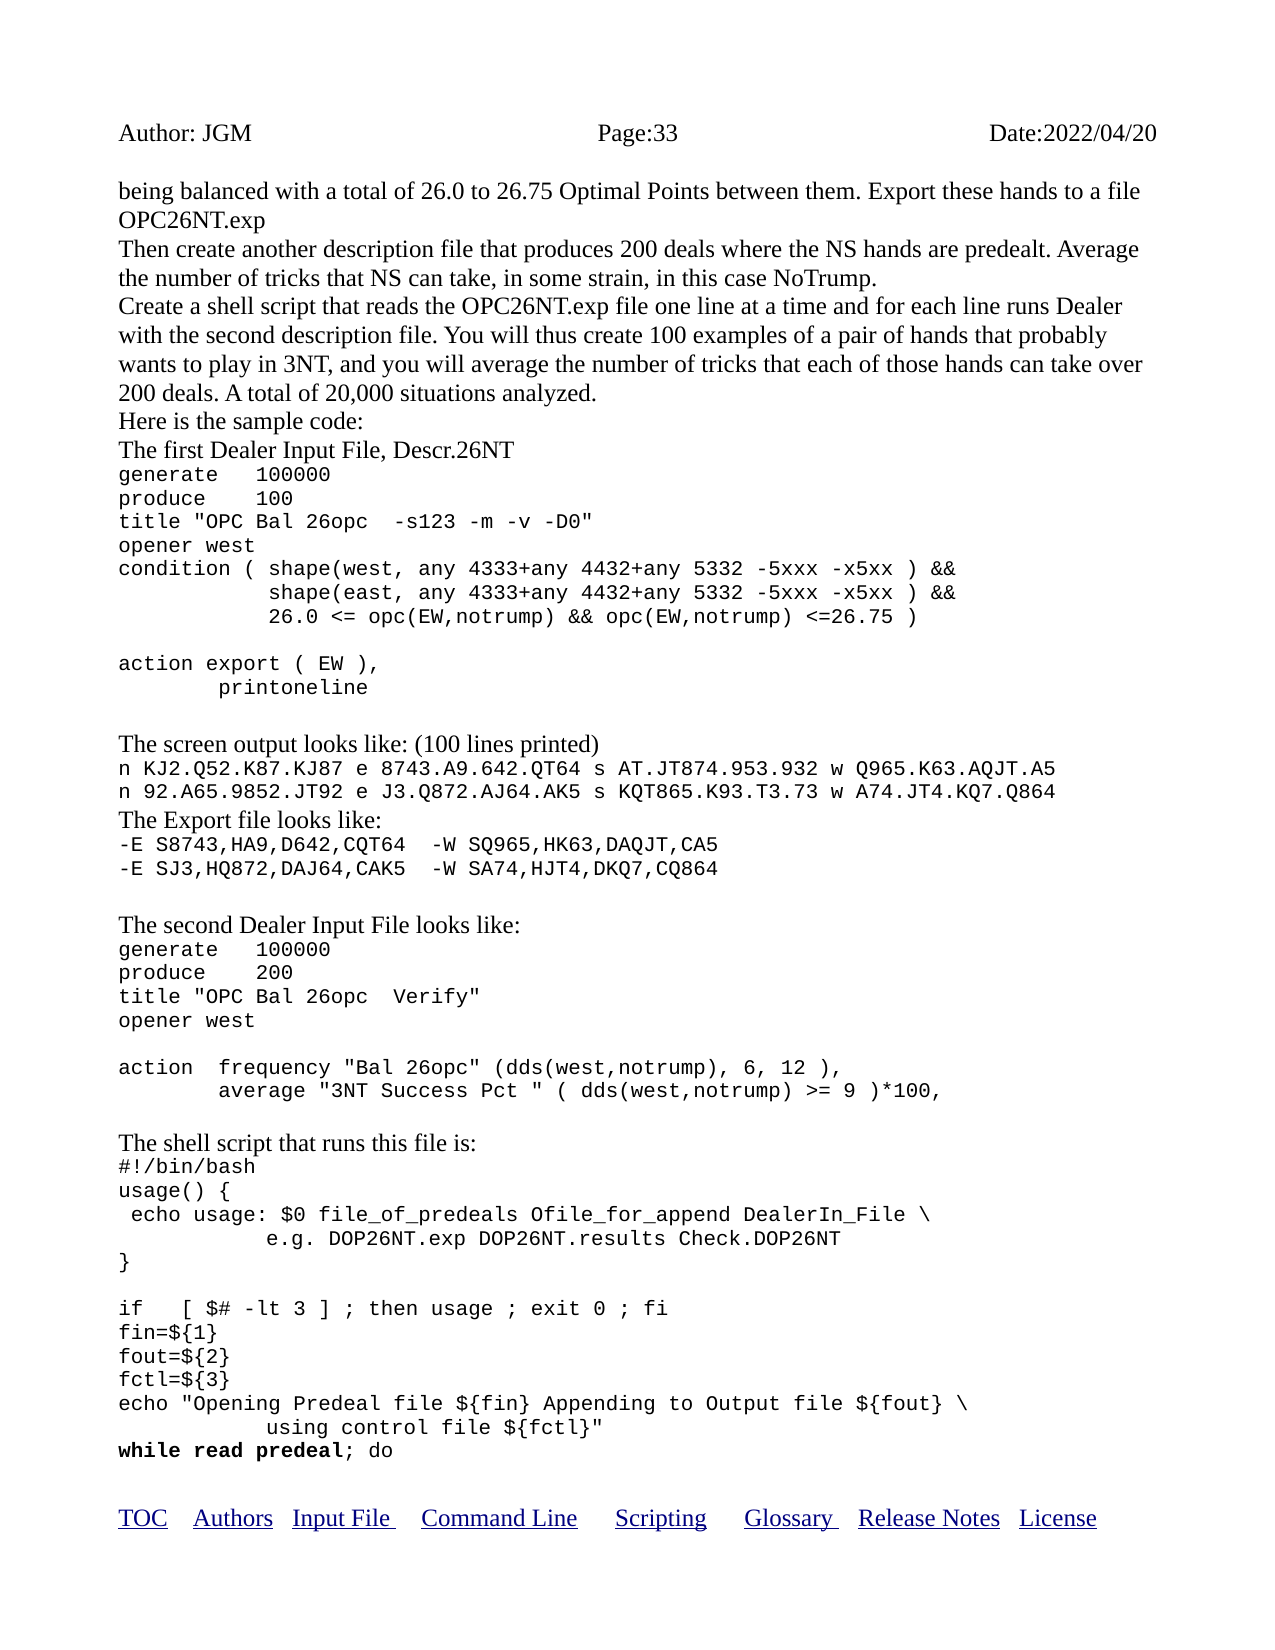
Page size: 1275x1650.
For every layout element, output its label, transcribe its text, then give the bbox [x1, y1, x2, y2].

text #!/bin/bash [118, 1157, 1157, 1180]
text } [118, 1251, 1157, 1275]
text Then create another description file that produces 200 deals where the NS hands are predealt. Average the number of tricks that NS can take, in some strain, in this case NoTrump. [118, 234, 1157, 291]
text e.g. DOP26NT.exp DOP26NT.results Check.DOP26NT [118, 1227, 1157, 1251]
text action export ( EW ), [118, 653, 1157, 677]
text while read predeal; do [118, 1440, 1157, 1464]
text The shell script that runs this file is: [118, 1128, 1157, 1157]
text 26.0 <= opc(EW,notrump) && opc(EW,notrump) <=26.75 ) [118, 606, 1157, 629]
text echo "Opening Predeal file ${fin} Appending to Output file ${fout} \ [118, 1393, 1157, 1417]
text title "OPC Bal 26opc Verify" [118, 986, 1157, 1009]
text title "OPC Bal 26opc -s123 -m -v -D0" [118, 511, 1157, 535]
text n 92.A65.9852.JT92 e J3.Q872.AJ64.AK5 s KQT865.K93.T3.73 w A74.JT4.KQ7.Q864 [118, 781, 1157, 805]
text shape(east, any 4333+any 4432+any 5332 -5xxx -x5xx ) && [118, 582, 1157, 606]
text generate 100000 [118, 939, 1157, 962]
text opener west [118, 535, 1157, 558]
text opener west [118, 1009, 1157, 1033]
text The first Dealer Input File, Descr.26NT [118, 435, 1157, 464]
text produce 200 [118, 962, 1157, 986]
text using control file ${fctl}" [118, 1417, 1157, 1440]
text usage() { [118, 1180, 1157, 1204]
text if [ $# -lt 3 ] ; then usage ; exit 0 ; fi [118, 1298, 1157, 1322]
text -E SJ3,HQ872,DAJ64,CAK5 -W SA74,HJT4,DKQ7,CQ864 [118, 857, 1157, 881]
text action frequency "Bal 26opc" (dds(west,notrump), 6, 12 ), [118, 1057, 1157, 1081]
text echo usage: $0 file_of_predeals Ofile_for_append DealerIn_File \ [118, 1204, 1157, 1227]
text average "3NT Success Pct " ( dds(west,notrump) >= 9 )*100, [118, 1081, 1157, 1104]
text Create a shell script that reads the OPC26NT.exp file one line at a time and for each line runs Dealer with the second description file. You will thus create 100 examples of a pair of hands that probably wants to play in 3NT, and you will average the number of tricks that each of those hands can take over 200 deals. A total of 20,000 situations analyzed. [118, 291, 1157, 406]
text The Export file looks like: [118, 805, 1157, 834]
text produce 100 [118, 487, 1157, 511]
text fctl=${3} [118, 1369, 1157, 1393]
text printoneline [118, 677, 1157, 700]
text The second Dealer Input File looks like: [118, 910, 1157, 939]
text being balanced with a total of 26.0 to 26.75 Optimal Points between them. Export these hands to a file OPC26NT.exp [118, 176, 1157, 234]
text fin=${1} [118, 1322, 1157, 1346]
text condition ( shape(west, any 4333+any 4432+any 5332 -5xxx -x5xx ) && [118, 558, 1157, 582]
text n KJ2.Q52.K87.KJ87 e 8743.A9.642.QT64 s AT.JT874.953.932 w Q965.K63.AQJT.A5 [118, 758, 1157, 781]
text The screen output looks like: (100 lines printed) [118, 729, 1157, 758]
text fout=${2} [118, 1346, 1157, 1369]
text -E S8743,HA9,D642,CQT64 -W SQ965,HK63,DAQJT,CA5 [118, 834, 1157, 857]
text Here is the sample code: [118, 406, 1157, 435]
text generate 100000 [118, 464, 1157, 487]
